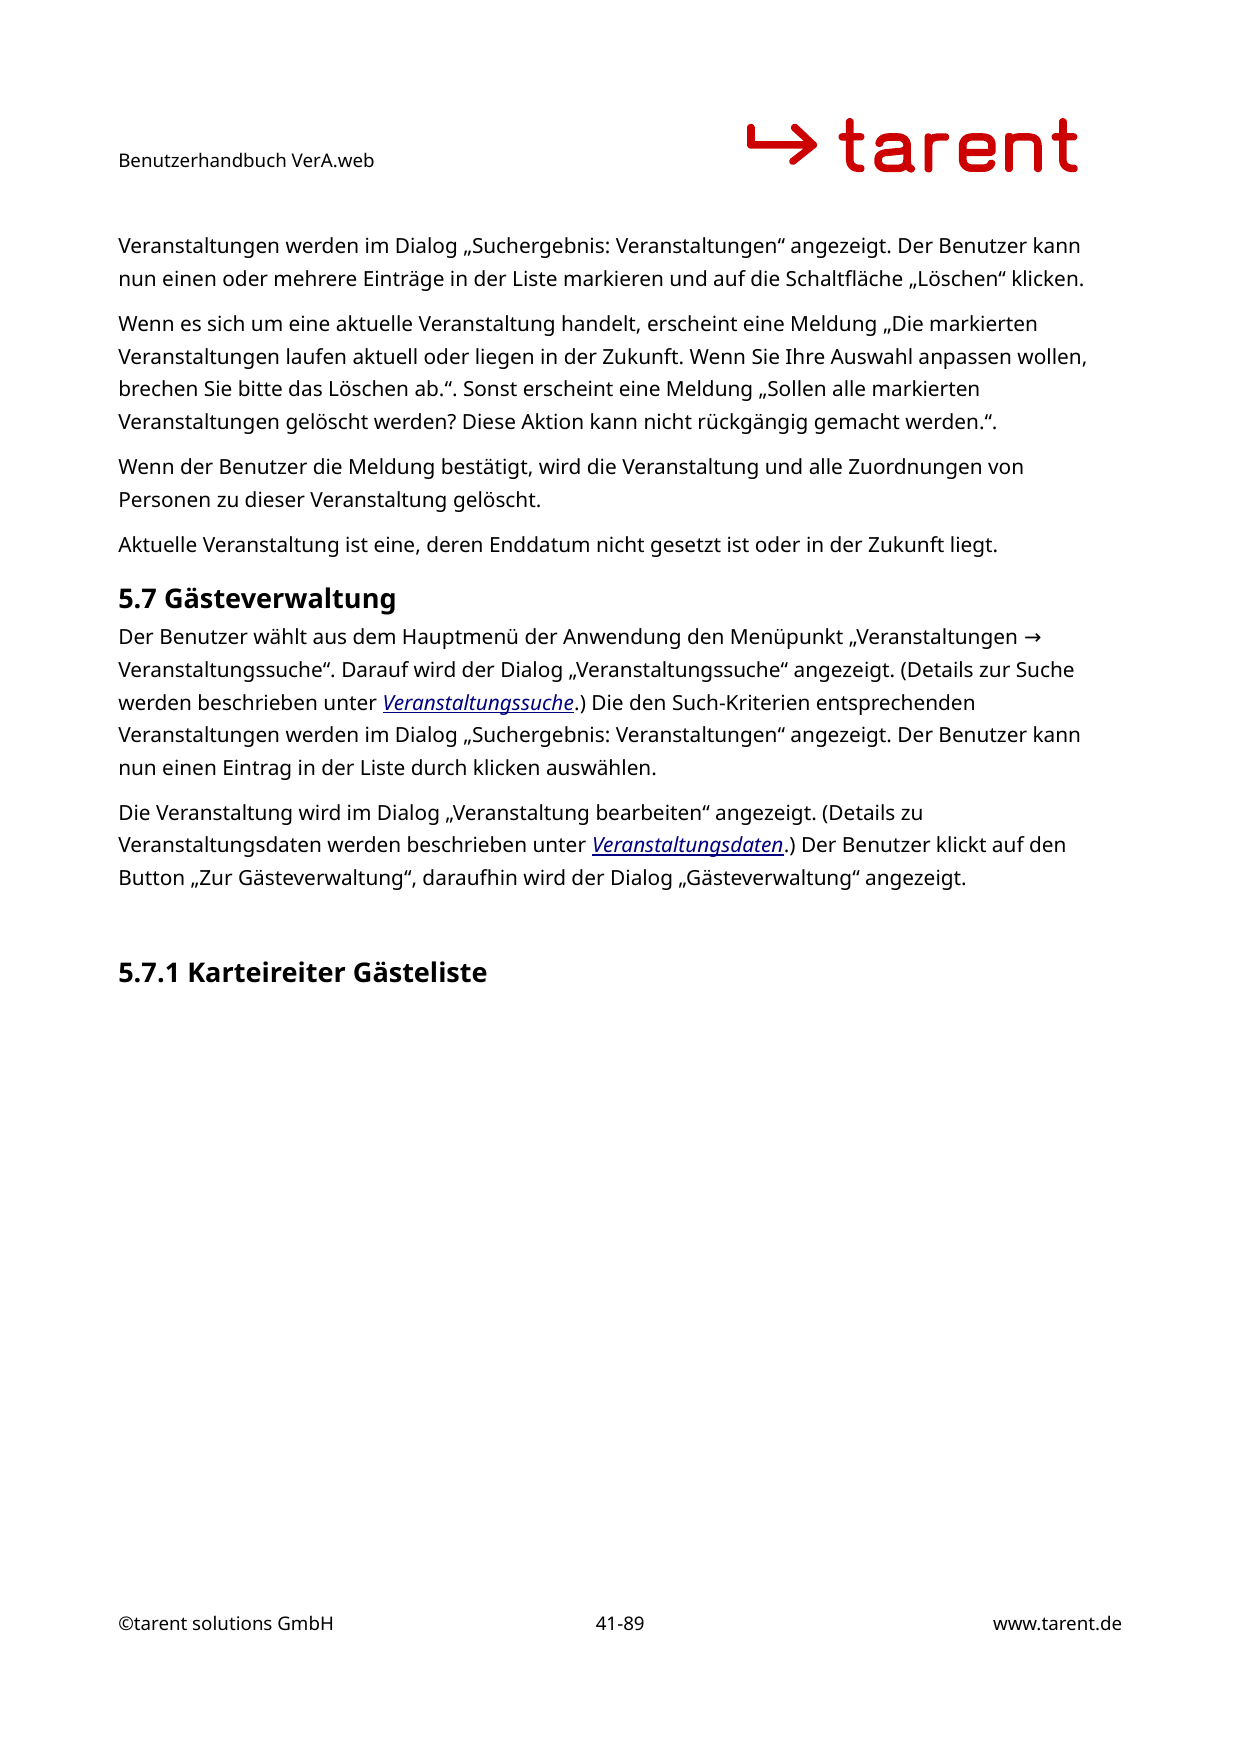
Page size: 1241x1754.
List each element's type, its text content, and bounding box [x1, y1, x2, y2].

text Wenn der Benutzer die Meldung bestätigt, wird die Veranstaltung und alle Zuordnungen von Personen zu dieser Veranstaltung gelöscht. [118, 452, 1122, 513]
text Die Veranstaltung wird im Dialog „Veranstaltung bearbeiten“ angezeigt. (Details zu Veranstaltungsdaten werden beschrieben unter Veranstaltungsdaten.) Der Benutzer klickt auf den Button „Zur Gästeverwaltung“, daraufhin wird der Dialog „Gästeverwaltung“ angezeigt. [118, 798, 1122, 891]
text Der Benutzer wählt aus dem Hauptmenü der Anwendung den Menüpunkt „Veranstaltungen → Veranstaltungssuche“. Darauf wird der Dialog „Veranstaltungssuche“ angezeigt. (Details zur Suche werden beschrieben unter Veranstaltungssuche.) Die den Such-Kriterien entsprechenden Veranstaltungen werden im Dialog „Suchergebnis: Veranstaltungen“ angezeigt. Der Benutzer kann nun einen Eintrag in der Liste durch klicken auswählen. [118, 622, 1122, 781]
text Veranstaltungen werden im Dialog „Suchergebnis: Veranstaltungen“ angezeigt. Der Benutzer kann nun einen oder mehrere Einträge in der Liste markieren und auf die Schaltfläche „Löschen“ klicken. [118, 232, 1122, 293]
subtitle Gästeverwaltung [118, 580, 1122, 617]
text Wenn es sich um eine aktuelle Veranstaltung handelt, erscheint eine Meldung „Die markierten Veranstaltungen laufen aktuell oder liegen in der Zukunft. Wenn Sie Ihre Auswahl anpassen wollen, brechen Sie bitte das Löschen ab.“. Sonst erscheint eine Meldung „Sollen alle markierten Veranstaltungen gelöscht werden? Diese Aktion kann nicht rückgängig gemacht werden.“. [118, 309, 1122, 436]
text Aktuelle Veranstaltung ist eine, deren Enddatum nicht gesetzt ist oder in der Zukunft liegt. [118, 530, 1122, 558]
subtitle Karteireiter Gästeliste [118, 953, 1122, 990]
